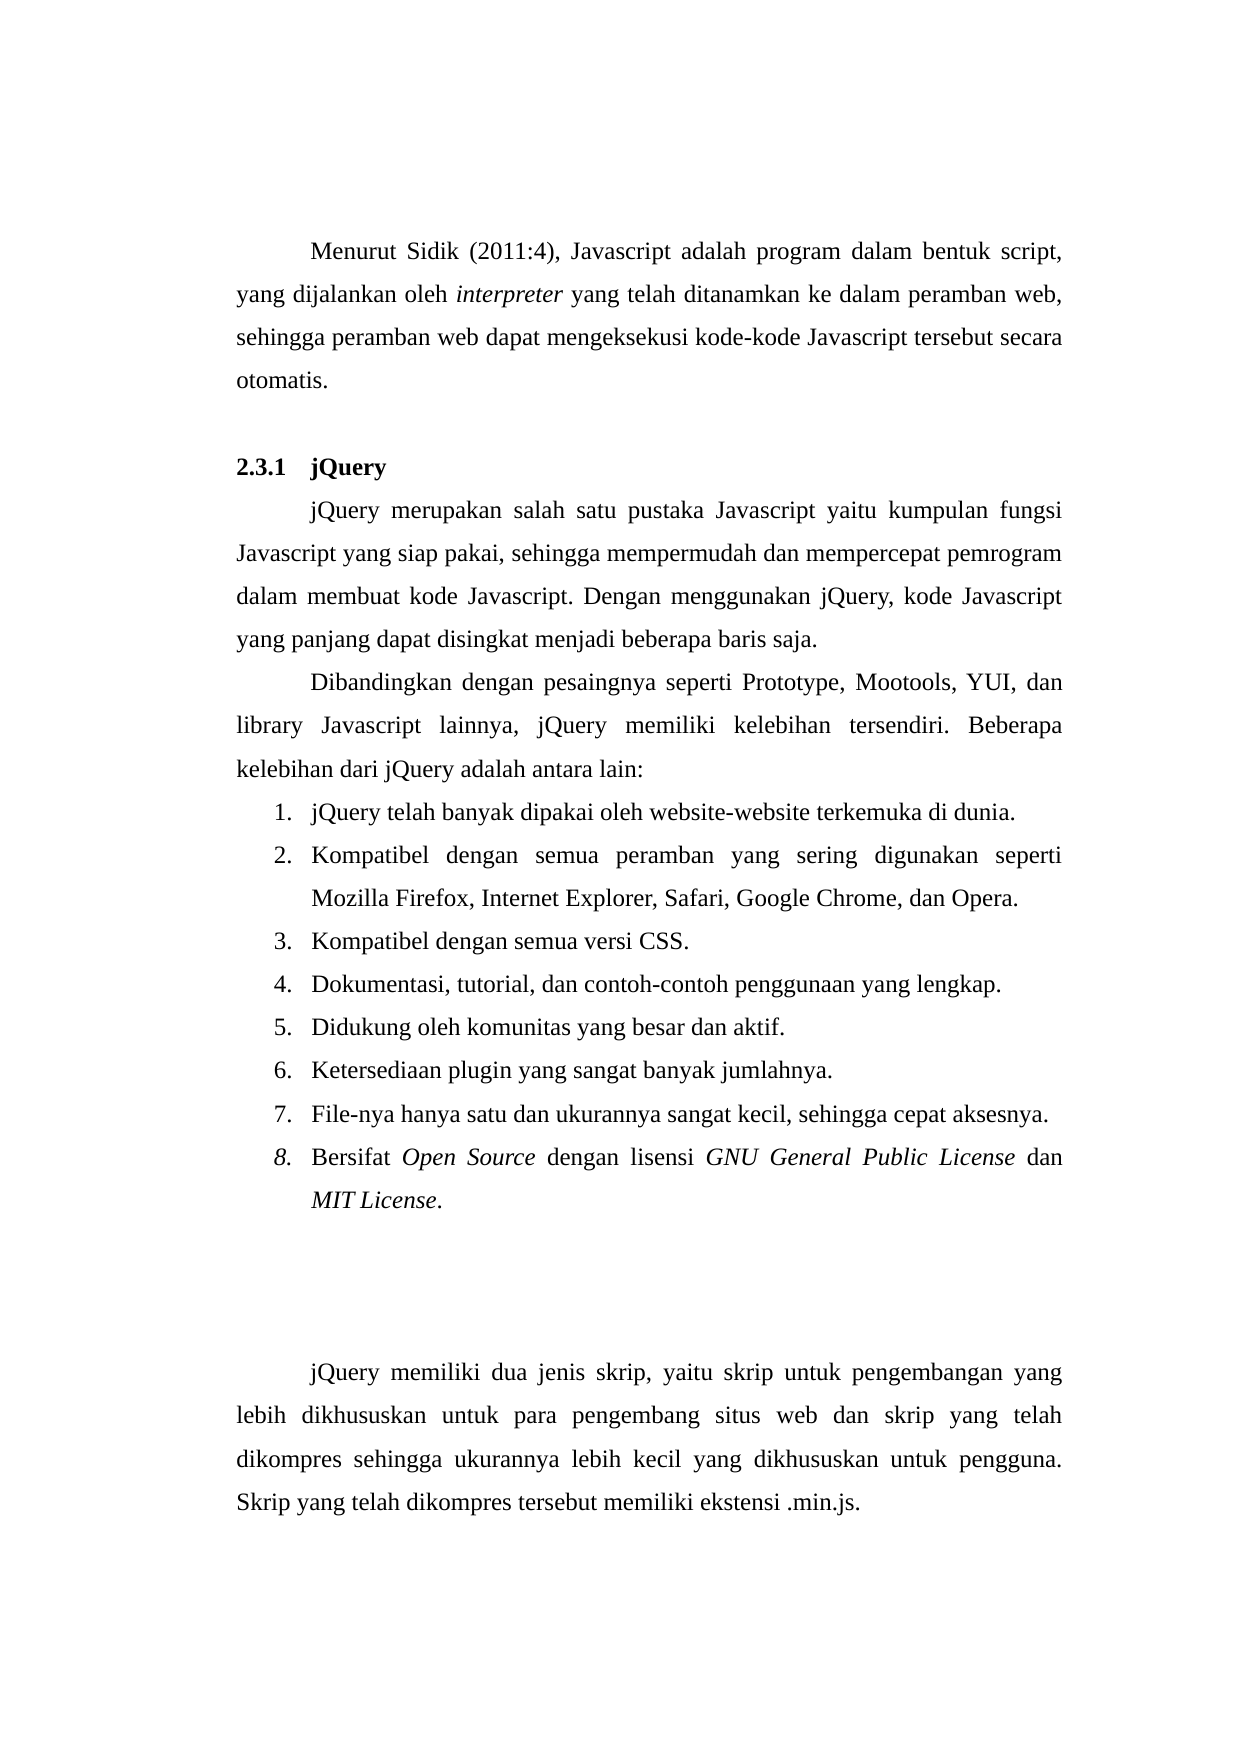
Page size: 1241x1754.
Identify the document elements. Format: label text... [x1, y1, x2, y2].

list Didukung oleh komunitas yang besar dan aktif. [274, 1012, 1063, 1041]
text jQuery memiliki dua jenis skrip, yaitu skrip untuk pengembangan yang lebih dikhususkan untuk para pengembang situs web dan skrip yang telah dikompres sehingga ukurannya lebih kecil yang dikhususkan untuk pengguna. Skrip yang telah dikompres tersebut memiliki ekstensi .min.js. [236, 1357, 1063, 1516]
list Dokumentasi, tutorial, dan contoh-contoh penggunaan yang lengkap. [274, 969, 1063, 998]
text 2.3.1 jQuery [236, 452, 1063, 481]
text Dibandingkan dengan pesaingnya seperti Prototype, Mootools, YUI, dan library Javascript lainnya, jQuery memiliki kelebihan tersendiri. Beberapa kelebihan dari jQuery adalah antara lain: [236, 667, 1063, 782]
list Ketersediaan plugin yang sangat banyak jumlahnya. [274, 1056, 1063, 1084]
list Kompatibel dengan semua versi CSS. [274, 926, 1063, 955]
list Bersifat Open Source dengan lisensi GNU General Public License dan MIT License. [274, 1142, 1063, 1214]
text jQuery merupakan salah satu pustaka Javascript yaitu kumpulan fungsi Javascript yang siap pakai, sehingga mempermudah dan mempercepat pemrogram dalam membuat kode Javascript. Dengan menggunakan jQuery, kode Javascript yang panjang dapat disingkat menjadi beberapa baris saja. [236, 495, 1063, 653]
text Menurut Sidik (2011:4), Javascript adalah program dalam bentuk script, yang dijalankan oleh interpreter yang telah ditanamkan ke dalam peramban web, sehingga peramban web dapat mengeksekusi kode-kode Javascript tersebut secara otomatis. [236, 236, 1063, 394]
list jQuery telah banyak dipakai oleh website-website terkemuka di dunia. [274, 797, 1063, 826]
list Kompatibel dengan semua peramban yang sering digunakan seperti Mozilla Firefox, Internet Explorer, Safari, Google Chrome, dan Opera. [274, 840, 1063, 912]
list File-nya hanya satu dan ukurannya sangat kecil, sehingga cepat aksesnya. [274, 1099, 1063, 1127]
